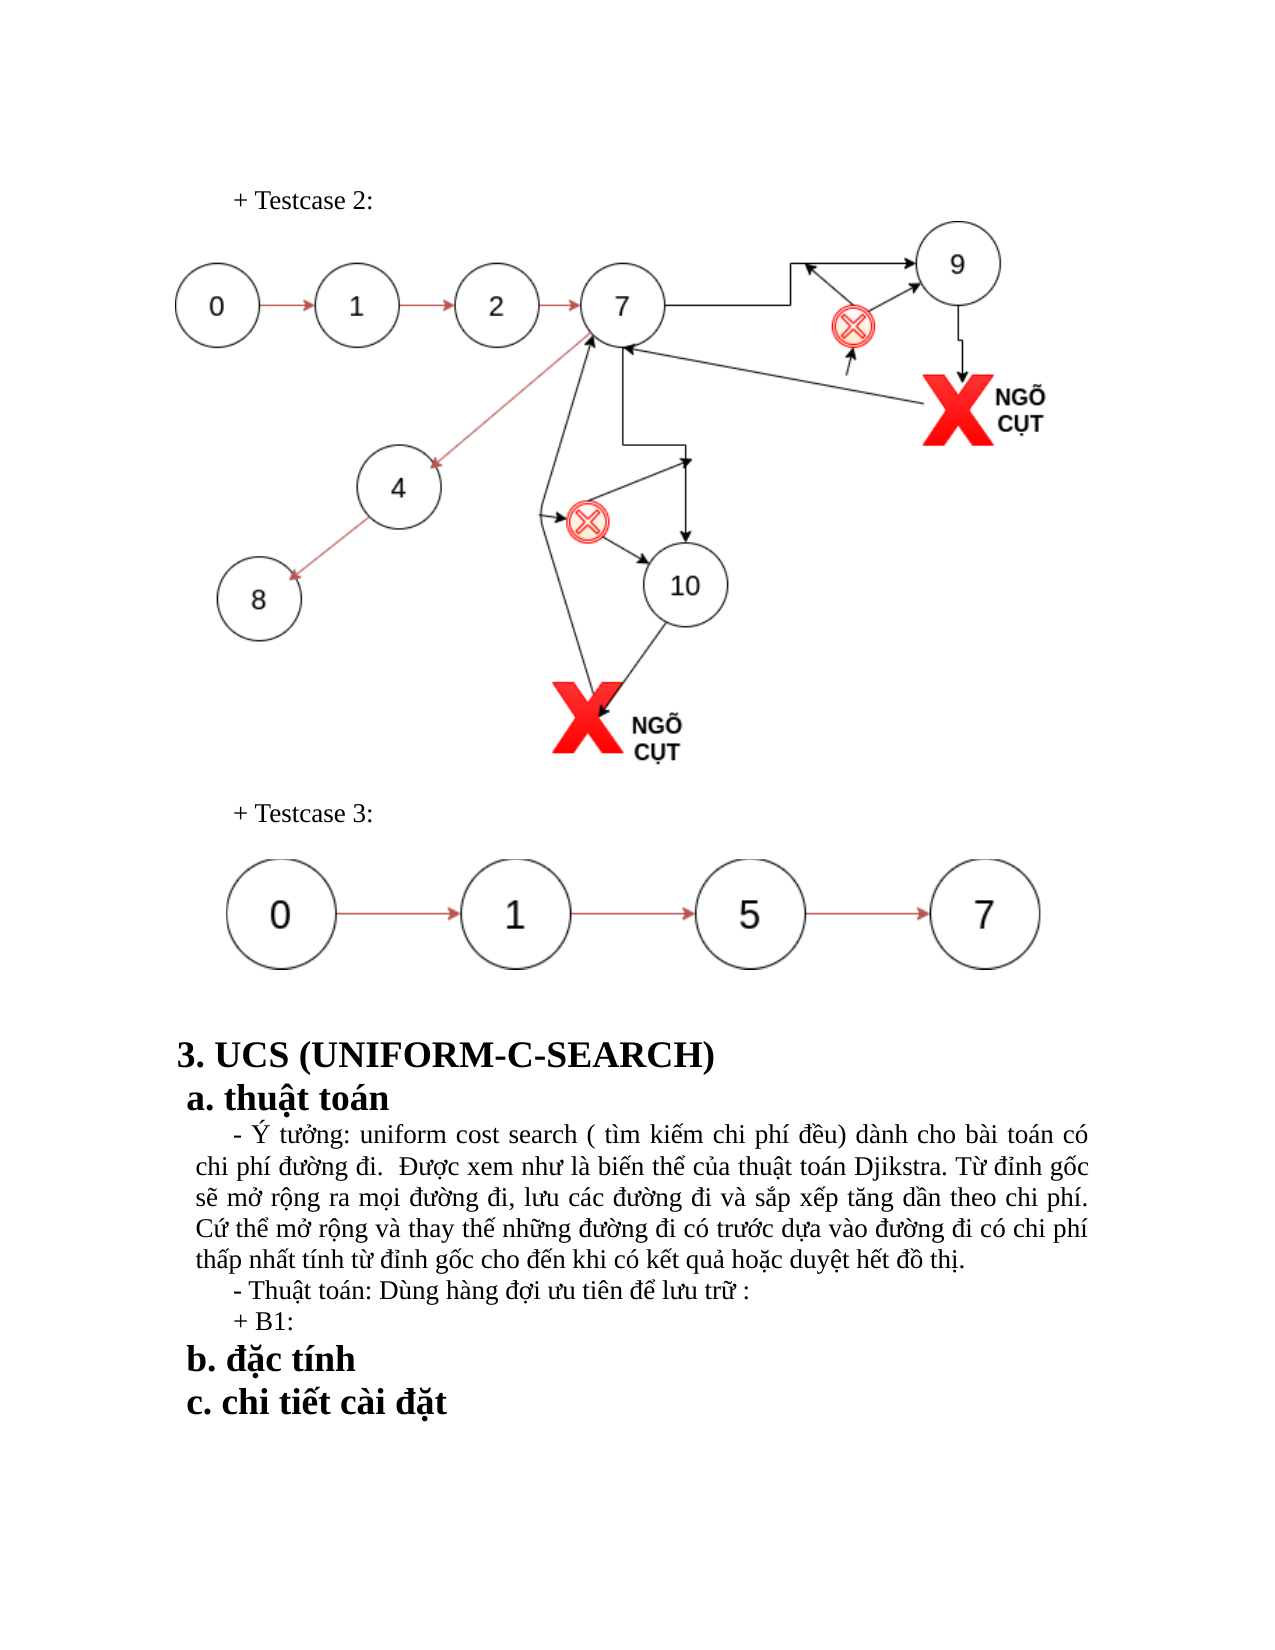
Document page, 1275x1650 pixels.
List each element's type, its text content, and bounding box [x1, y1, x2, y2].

text 3. UCS (UNIFORM-C-SEARCH) [139, 1032, 1090, 1075]
text a. thuật toán [139, 1075, 1090, 1118]
text + Testcase 2: [195, 184, 1090, 215]
text b. đặc tính [139, 1337, 1090, 1380]
text + Testcase 3: [195, 797, 1090, 828]
text - Thuật toán: Dùng hàng đợi ưu tiên để lưu trữ : [195, 1274, 1090, 1305]
text + B1: [195, 1305, 1090, 1337]
picture [226, 859, 1041, 970]
picture [175, 221, 1070, 766]
text - Ý tưởng: uniform cost search ( tìm kiếm chi phí đều) dành cho bài toán có chi phí đường đi. Được xem như là biến thể của thuật toán Djikstra. Từ đỉnh gốc sẽ mở rộng ra mọi đường đi, lưu các đường đi và sắp xếp tăng dần theo chi phí. Cứ thể mở rộng và thay thế những đường đi có trước dựa vào đường đi có chi phí thấp nhất tính từ đỉnh gốc cho đến khi có kết quả hoặc duyệt hết đồ thị. [195, 1118, 1090, 1274]
text c. chi tiết cài đặt [186, 1380, 1090, 1423]
